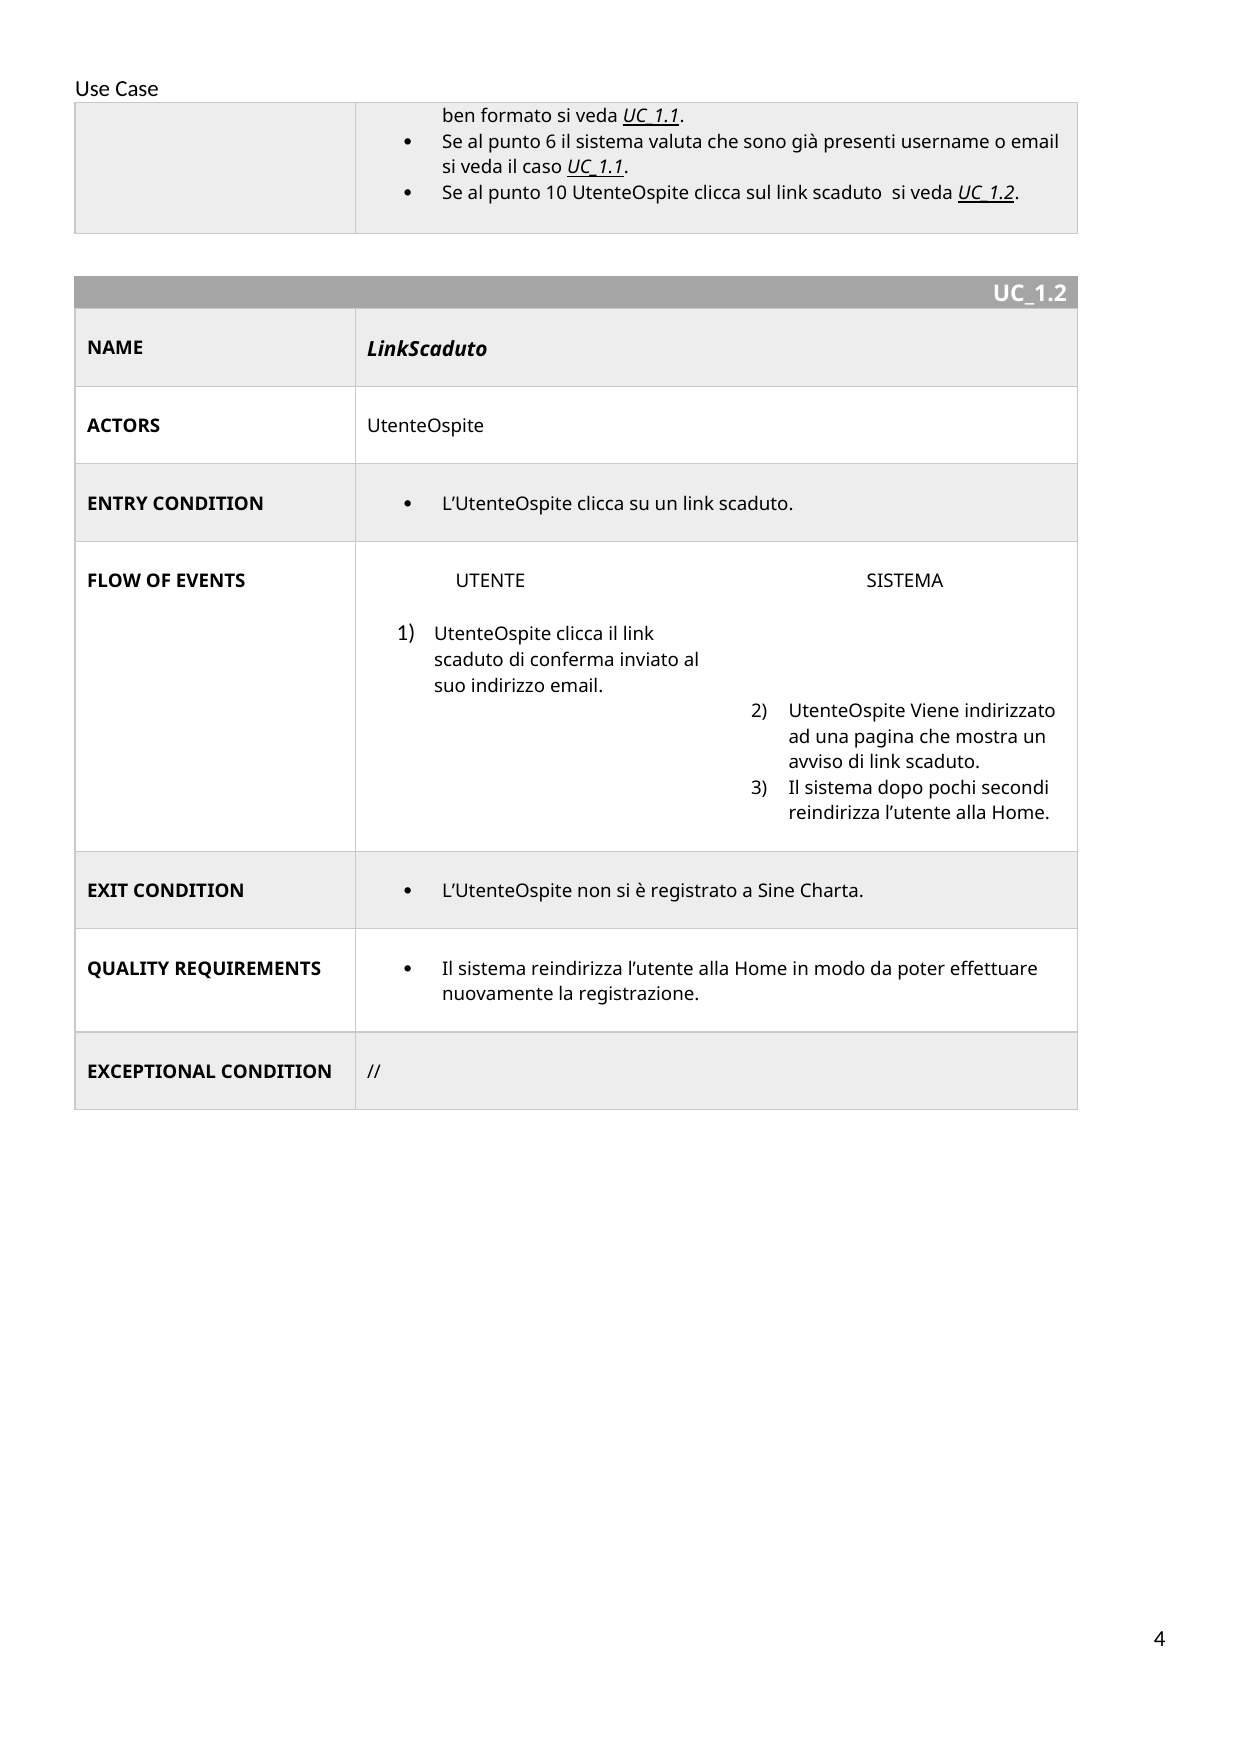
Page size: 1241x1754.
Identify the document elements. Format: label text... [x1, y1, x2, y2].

table_cell LinkScaduto [356, 309, 1077, 386]
table_header [76, 277, 355, 308]
table_cell UTENTE SISTEMA UtenteOspite clicca il link scaduto di conferma inviato al suo indirizzo email. UtenteOspite Viene indirizzato ad una pagina che mostra un avviso di link scaduto. Il sistema dopo pochi secondi reindirizza l’utente alla Home. [356, 542, 1077, 851]
table_cell ACTORS [76, 387, 355, 463]
table_cell FLOW OF EVENTS [76, 542, 355, 851]
table_cell [76, 103, 355, 233]
table_cell EXCEPTIONAL CONDITION [76, 1033, 355, 1109]
table_cell Il sistema reindirizza l’utente alla Home in modo da poter effettuare nuovamente la registrazione. [356, 929, 1077, 1031]
table_cell ENTRY CONDITION [76, 464, 355, 541]
table_cell QUALITY REQUIREMENTS [76, 929, 355, 1031]
table_cell L’UtenteOspite clicca su un link scaduto. [356, 464, 1077, 541]
table_cell UtenteOspite [356, 387, 1077, 463]
table_cell NAME [76, 309, 355, 386]
table_cell // [356, 1033, 1077, 1109]
table_cell Se al punto 4 il sistema valuta che almeno un campo del form non è ben formato si veda UC_1.1. Se al punto 6 il sistema valuta che sono già presenti username o email si veda il caso UC_1.1. Se al punto 10 UtenteOspite clicca sul link scaduto si veda UC_1.2. [356, 103, 1077, 233]
table_cell L’UtenteOspite non si è registrato a Sine Charta. [356, 852, 1077, 928]
table_cell EXIT CONDITION [76, 852, 355, 928]
table_header UC_1.2 [356, 277, 1077, 308]
